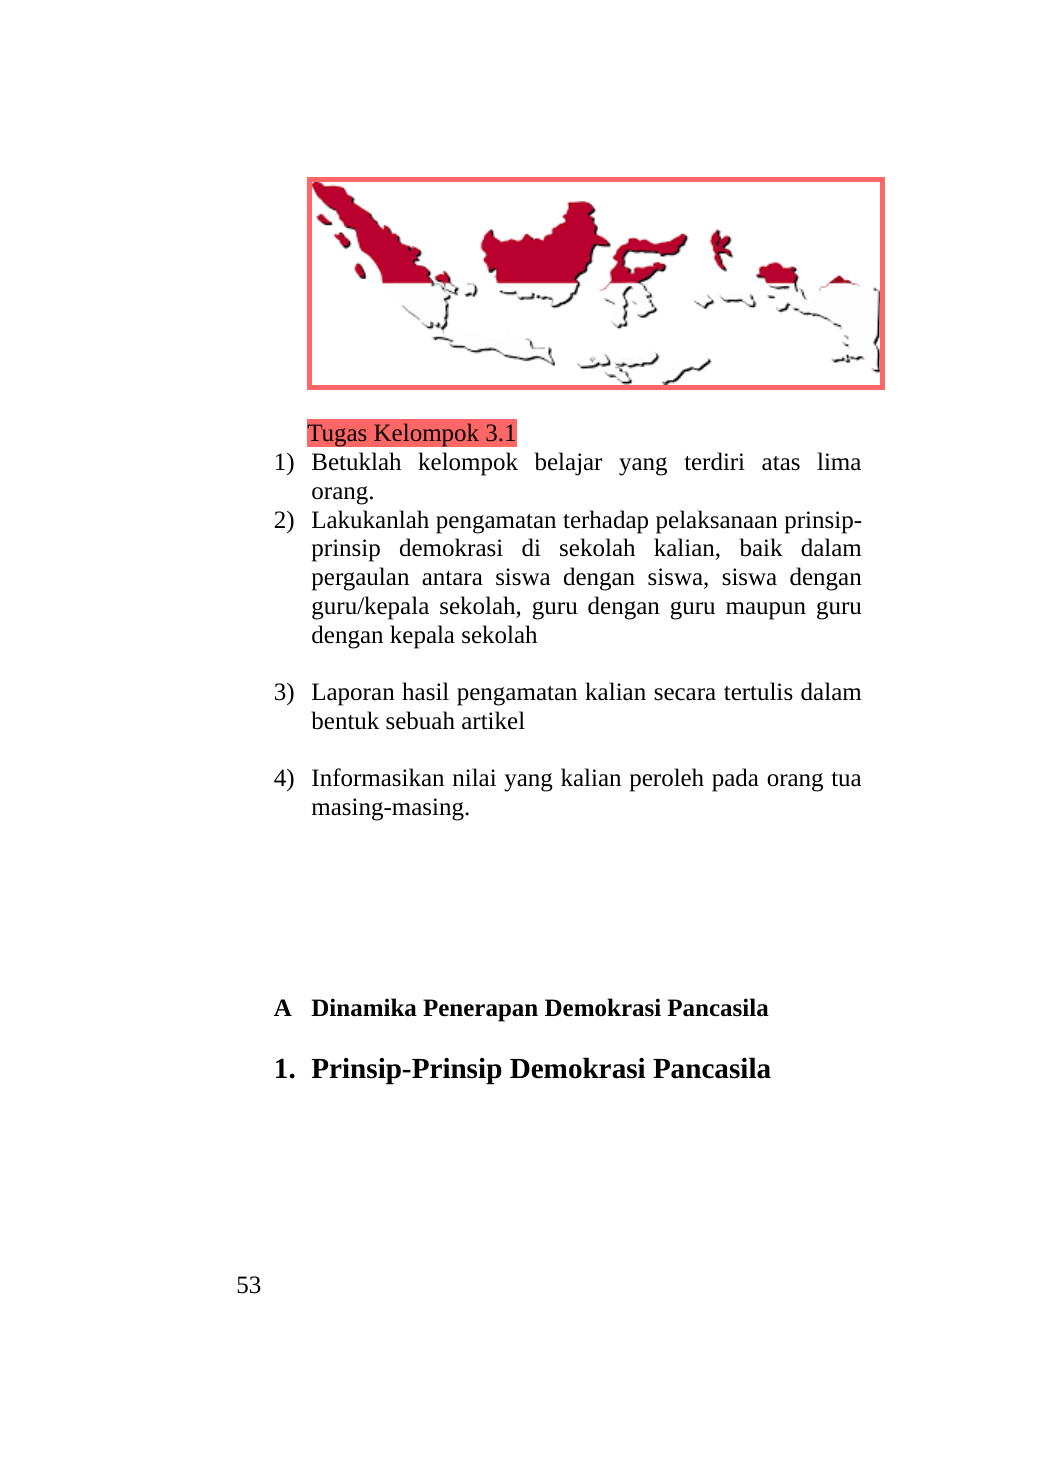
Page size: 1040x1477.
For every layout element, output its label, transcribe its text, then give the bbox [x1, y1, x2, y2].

list Informasikan nilai yang kalian peroleh pada orang tua masing-masing. [274, 763, 862, 821]
list Dinamika Penerapan Demokrasi Pancasila [274, 993, 862, 1022]
list Prinsip-Prinsip Demokrasi Pancasila [274, 1051, 862, 1084]
picture [312, 182, 880, 385]
text Tugas Kelompok 3.1 [307, 418, 862, 447]
list Betuklah kelompok belajar yang terdiri atas lima orang. [274, 447, 862, 505]
list Lakukanlah pengamatan terhadap pelaksanaan prinsip-prinsip demokrasi di sekolah kalian, baik dalam pergaulan antara siswa dengan siswa, siswa dengan guru/kepala sekolah, guru dengan guru maupun guru dengan kepala sekolah [274, 505, 862, 648]
list Laporan hasil pengamatan kalian secara tertulis dalam bentuk sebuah artikel [274, 677, 862, 735]
